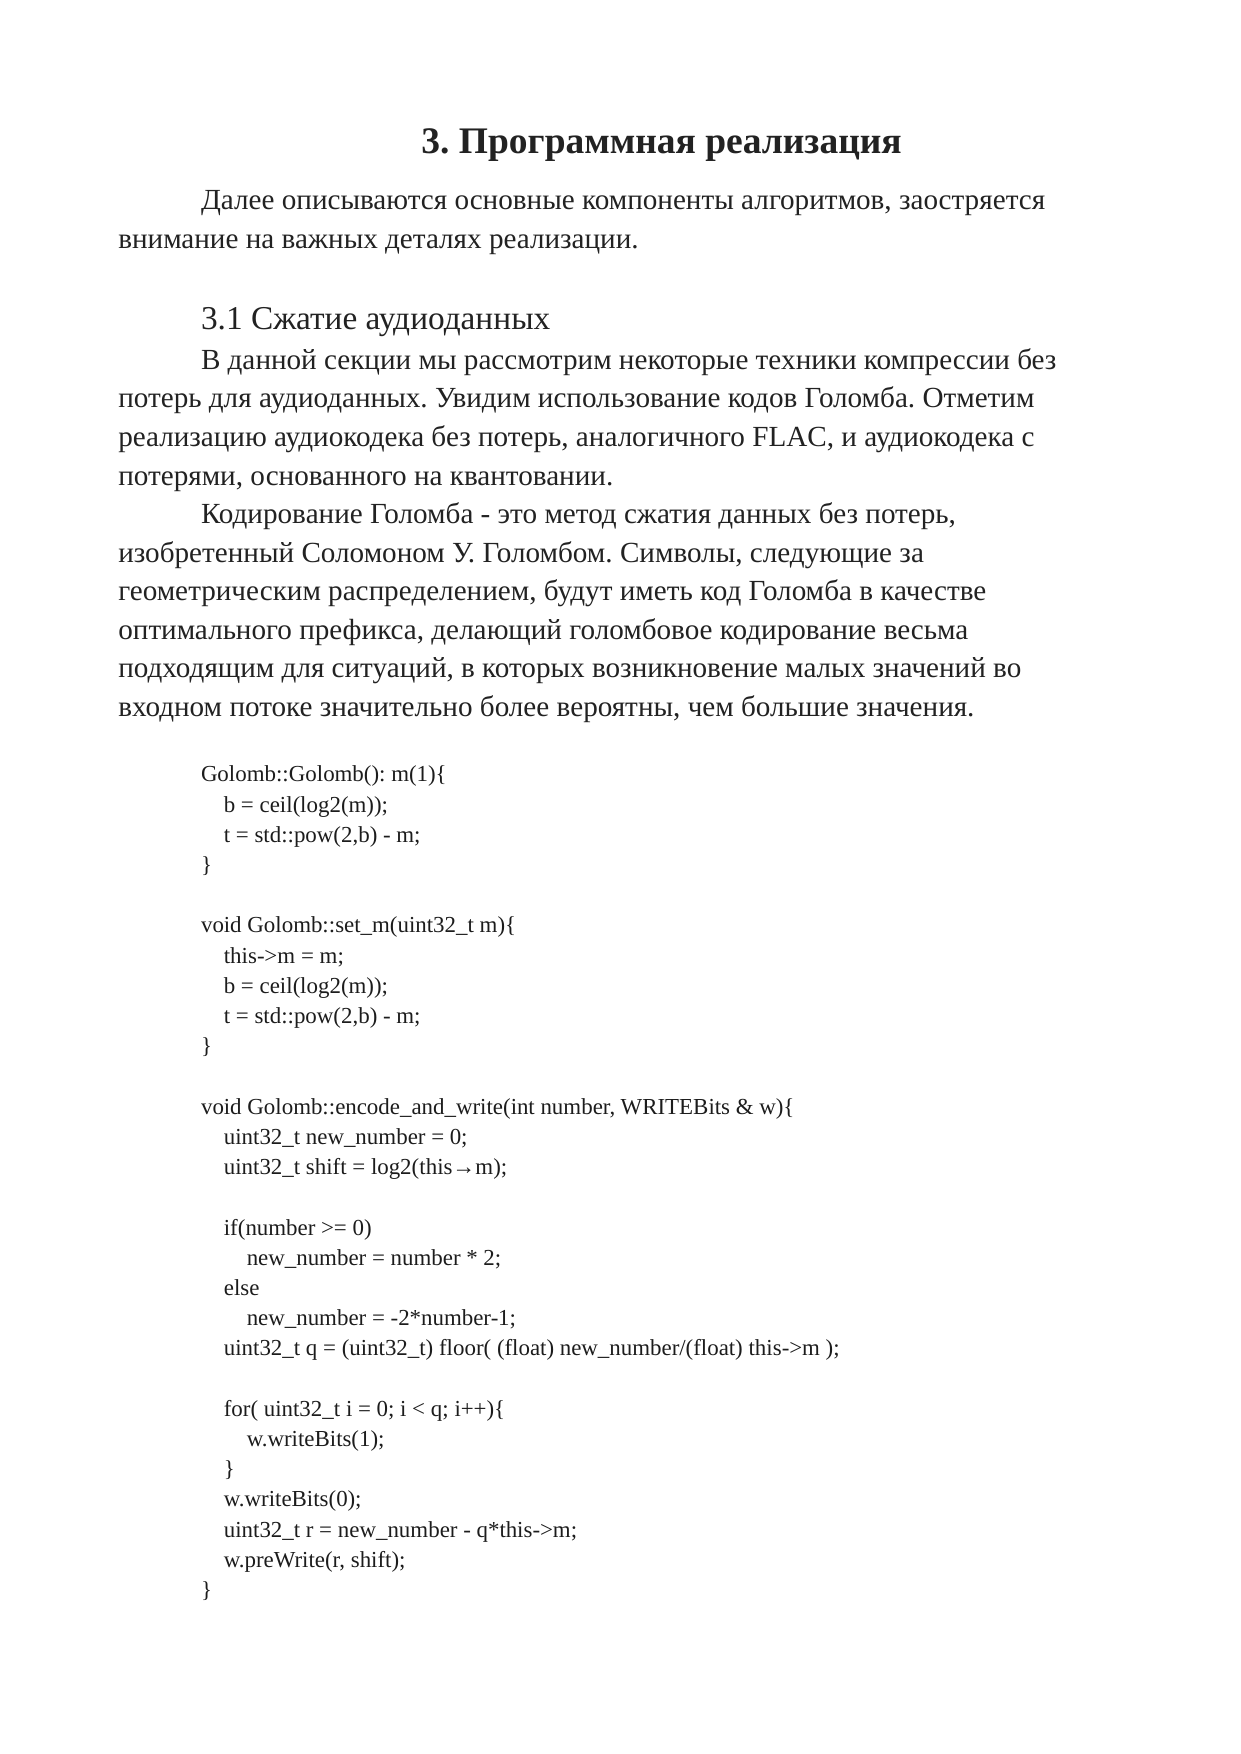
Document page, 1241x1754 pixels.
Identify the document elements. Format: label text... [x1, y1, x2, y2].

text b = ceil(log2(m)); [118, 972, 1122, 998]
text for( uint32_t i = 0; i < q; i++){ [118, 1395, 1122, 1421]
text } [118, 1455, 1122, 1482]
text if(number >= 0) [118, 1213, 1122, 1240]
text uint32_t shift = log2(this→m); [118, 1153, 1122, 1179]
text Далее описываются основные компоненты алгоритмов, заостряется внимание на важных деталях реализации. [118, 182, 1122, 254]
text void Golomb::set_m(uint32_t m){ [118, 911, 1122, 938]
text w.writeBits(0); [118, 1485, 1122, 1512]
text new_number = -2*number-1; [118, 1304, 1122, 1331]
text Golomb::Golomb(): m(1){ [118, 760, 1122, 787]
text В данной секции мы рассмотрим некоторые техники компрессии без потерь для аудиоданных. Увидим использование кодов Голомба. Отметим реализацию аудиокодека без потерь, аналогичного FLAC, и аудиокодека с потерями, основанного на квантовании. [118, 342, 1122, 491]
text } [118, 851, 1122, 877]
text t = std::pow(2,b) - m; [118, 1002, 1122, 1028]
text uint32_t new_number = 0; [118, 1123, 1122, 1149]
text } [118, 1032, 1122, 1059]
text void Golomb::encode_and_write(int number, WRITEBits & w){ [118, 1093, 1122, 1119]
text new_number = number * 2; [118, 1244, 1122, 1270]
text uint32_t q = (uint32_t) floor( (float) new_number/(float) this->m ); [118, 1334, 1122, 1361]
text 3. Программная реализация [118, 118, 1122, 161]
text Кодирование Голомба - это метод сжатия данных без потерь, изобретенный Соломоном У. Голомбом. Символы, следующие за геометрическим распределением, будут иметь код Голомба в качестве оптимального префикса, делающий голомбовое кодирование весьма подходящим для ситуаций, в которых возникновение малых значений во входном потоке значительно более вероятны, чем большие значения. [118, 496, 1122, 722]
text } [118, 1576, 1122, 1602]
text 3.1 Сжатие аудиоданных [118, 298, 1122, 336]
text b = ceil(log2(m)); [118, 791, 1122, 817]
text t = std::pow(2,b) - m; [118, 821, 1122, 847]
text this->m = m; [118, 942, 1122, 968]
text else [118, 1274, 1122, 1300]
text uint32_t r = new_number - q*this->m; [118, 1516, 1122, 1542]
text w.preWrite(r, shift); [118, 1546, 1122, 1572]
text w.writeBits(1); [118, 1425, 1122, 1451]
